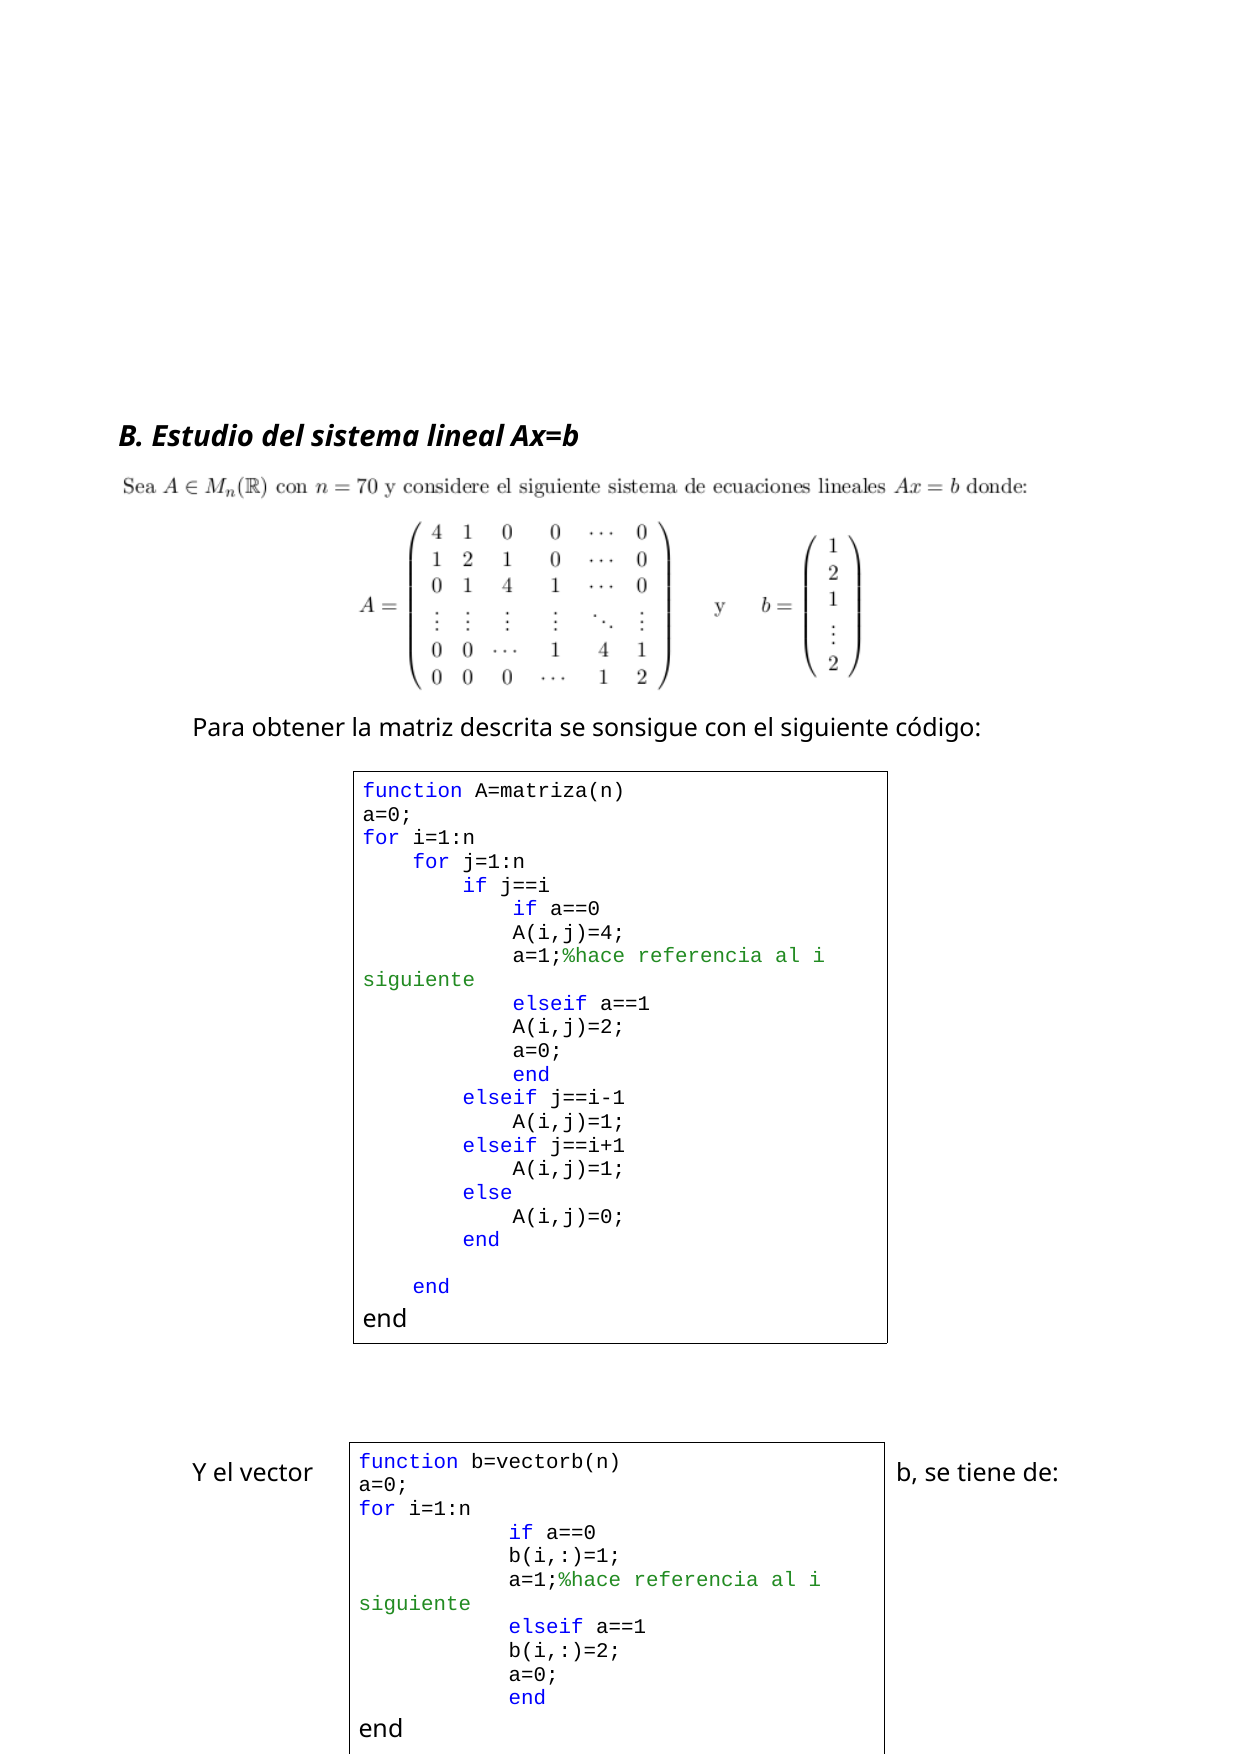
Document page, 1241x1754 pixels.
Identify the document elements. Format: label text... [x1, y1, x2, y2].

text end [362, 1064, 878, 1087]
text b(i,:)=1; [358, 1545, 875, 1569]
text for i=1:n [362, 827, 878, 851]
text for j=1:n [362, 851, 878, 874]
text end [358, 1711, 875, 1745]
text end [362, 1277, 878, 1300]
text a=1;%hace referencia al i siguiente [362, 946, 878, 993]
text a=0; [358, 1474, 875, 1498]
text A(i,j)=1; [362, 1158, 878, 1182]
text function b=vectorb(n) [358, 1451, 875, 1474]
text if j==i [362, 874, 878, 898]
subtitle B. Estudio del sistema lineal Ax=b [118, 416, 1122, 455]
text elseif j==i-1 [362, 1087, 878, 1111]
text for i=1:n [358, 1498, 875, 1522]
text end [358, 1687, 875, 1711]
text if a==0 [358, 1522, 875, 1545]
text end [362, 1229, 878, 1253]
text A(i,j)=0; [362, 1206, 878, 1229]
text b(i,:)=2; [358, 1640, 875, 1663]
text b, se tiene de: [885, 1455, 1122, 1489]
text a=0; [362, 804, 878, 827]
text A(i,j)=1; [362, 1111, 878, 1135]
text A(i,j)=4; [362, 922, 878, 946]
text Y el vector [118, 1455, 349, 1489]
text function A=matriza(n) [362, 780, 878, 804]
text elseif j==i+1 [362, 1135, 878, 1158]
text end [362, 1300, 878, 1334]
text elseif a==1 [362, 993, 878, 1016]
text Para obtener la matriz descrita se sonsigue con el siguiente código: [118, 710, 1122, 744]
text else [362, 1182, 878, 1206]
text a=0; [358, 1663, 875, 1687]
text if a==0 [362, 898, 878, 922]
text elseif a==1 [358, 1616, 875, 1640]
text a=0; [362, 1040, 878, 1064]
text A(i,j)=2; [362, 1016, 878, 1040]
picture [118, 467, 1122, 710]
text a=1;%hace referencia al i siguiente [358, 1569, 875, 1616]
